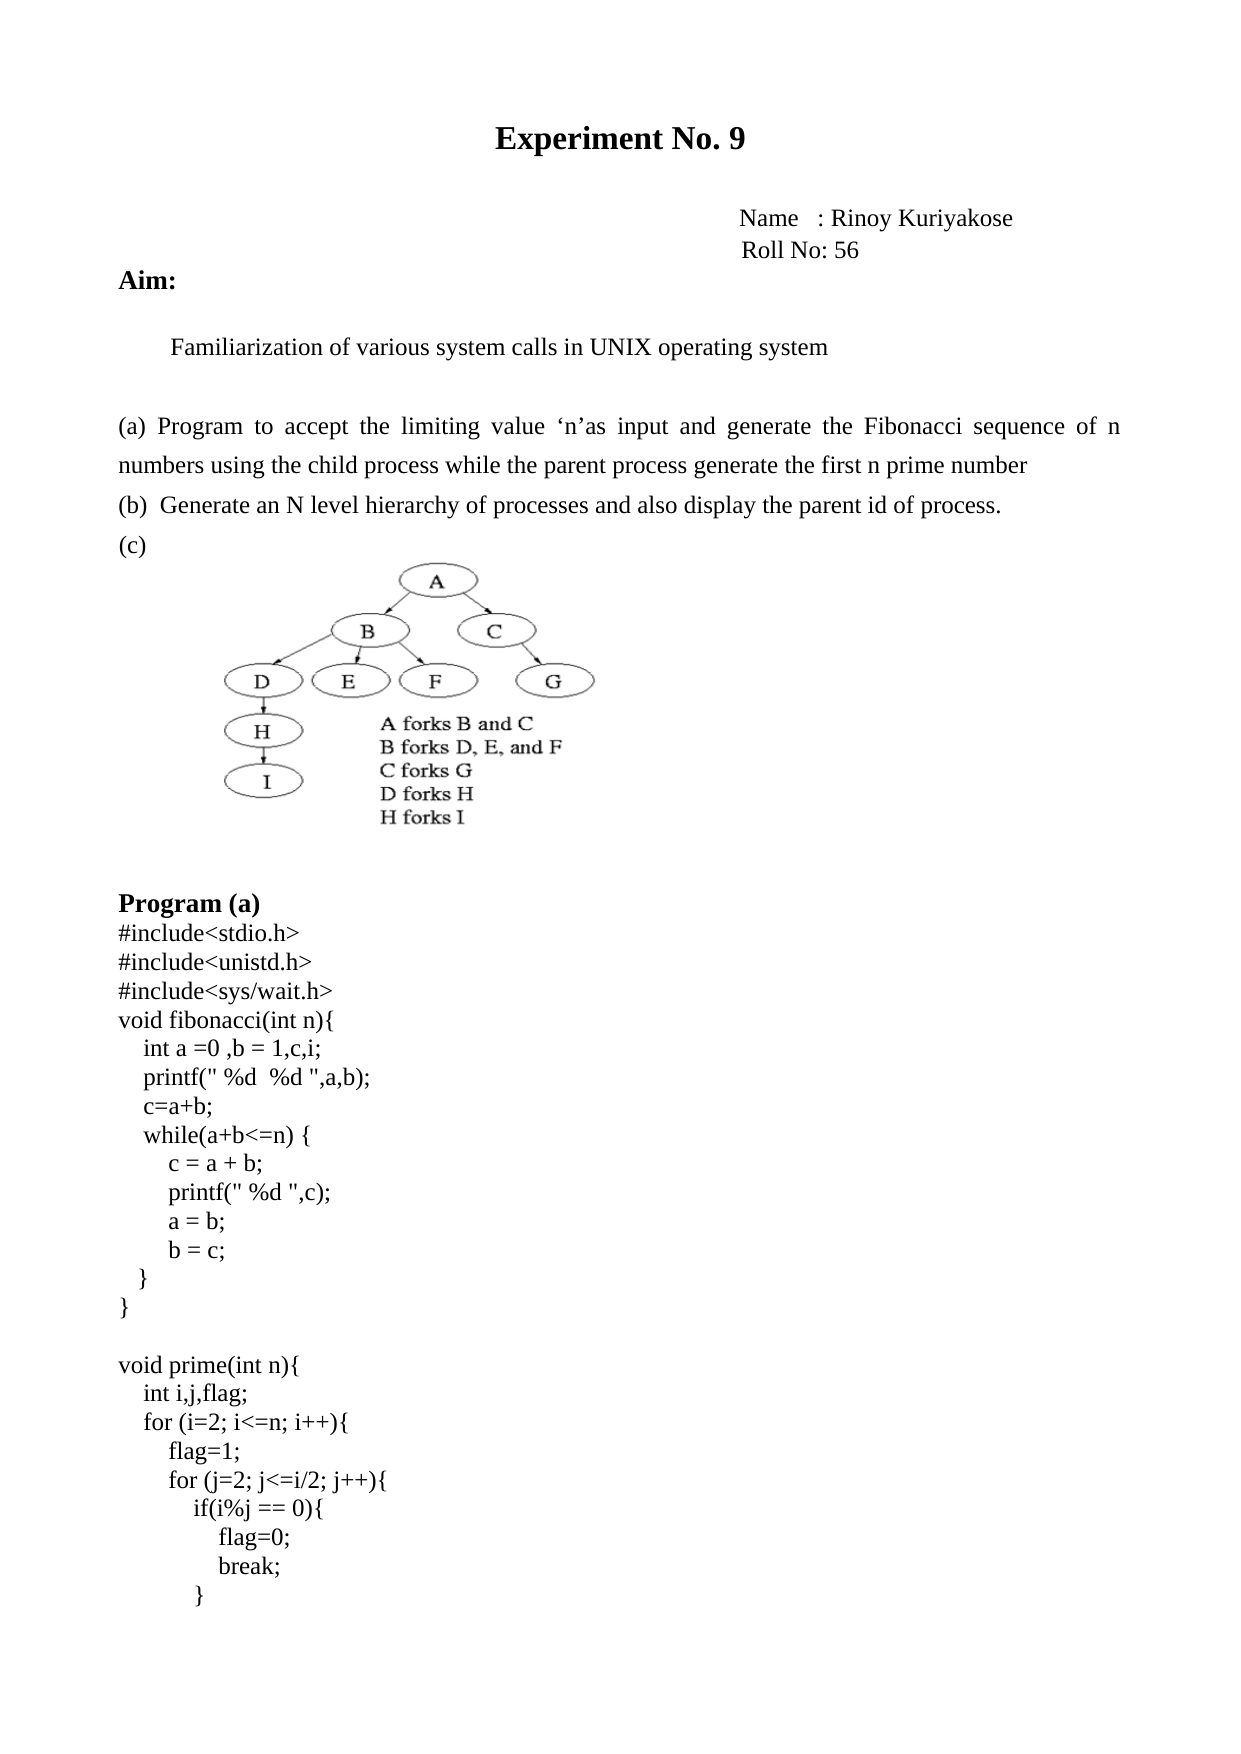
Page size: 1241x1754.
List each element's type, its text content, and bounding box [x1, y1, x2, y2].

text (b) Generate an N level hierarchy of processes and also display the parent id of process. [118, 490, 1122, 519]
text (c) [118, 530, 1122, 845]
text Aim: [118, 264, 1122, 295]
text Name : Rinoy Kuriyakose [118, 195, 1122, 233]
text Experiment No. 9 [118, 118, 1122, 156]
text #include<stdio.h> #include<unistd.h> #include<sys/wait.h> void fibonacci(int n){ int a =0 ,b = 1,c,i; printf(" %d %d ",a,b); c=a+b; while(a+b<=n) { c = a + b; printf(" %d ",c); a = b; b = c; } } void prime(int n){ int i,j,flag; for (i=2; i<=n; i++){ flag=1; for (j=2; j<=i/2; j++){ if(i%j == 0){ flag=0; break; } [118, 918, 1122, 1608]
text Familiarization of various system calls in UNIX operating system [118, 332, 1122, 361]
picture [196, 552, 629, 846]
text Program (a) [118, 887, 1122, 918]
text (a) Program to accept the limiting value ‘n’as input and generate the Fibonacci sequence of n numbers using the child process while the parent process generate the first n prime number [118, 411, 1122, 479]
text Roll No: 56 [118, 233, 1122, 264]
